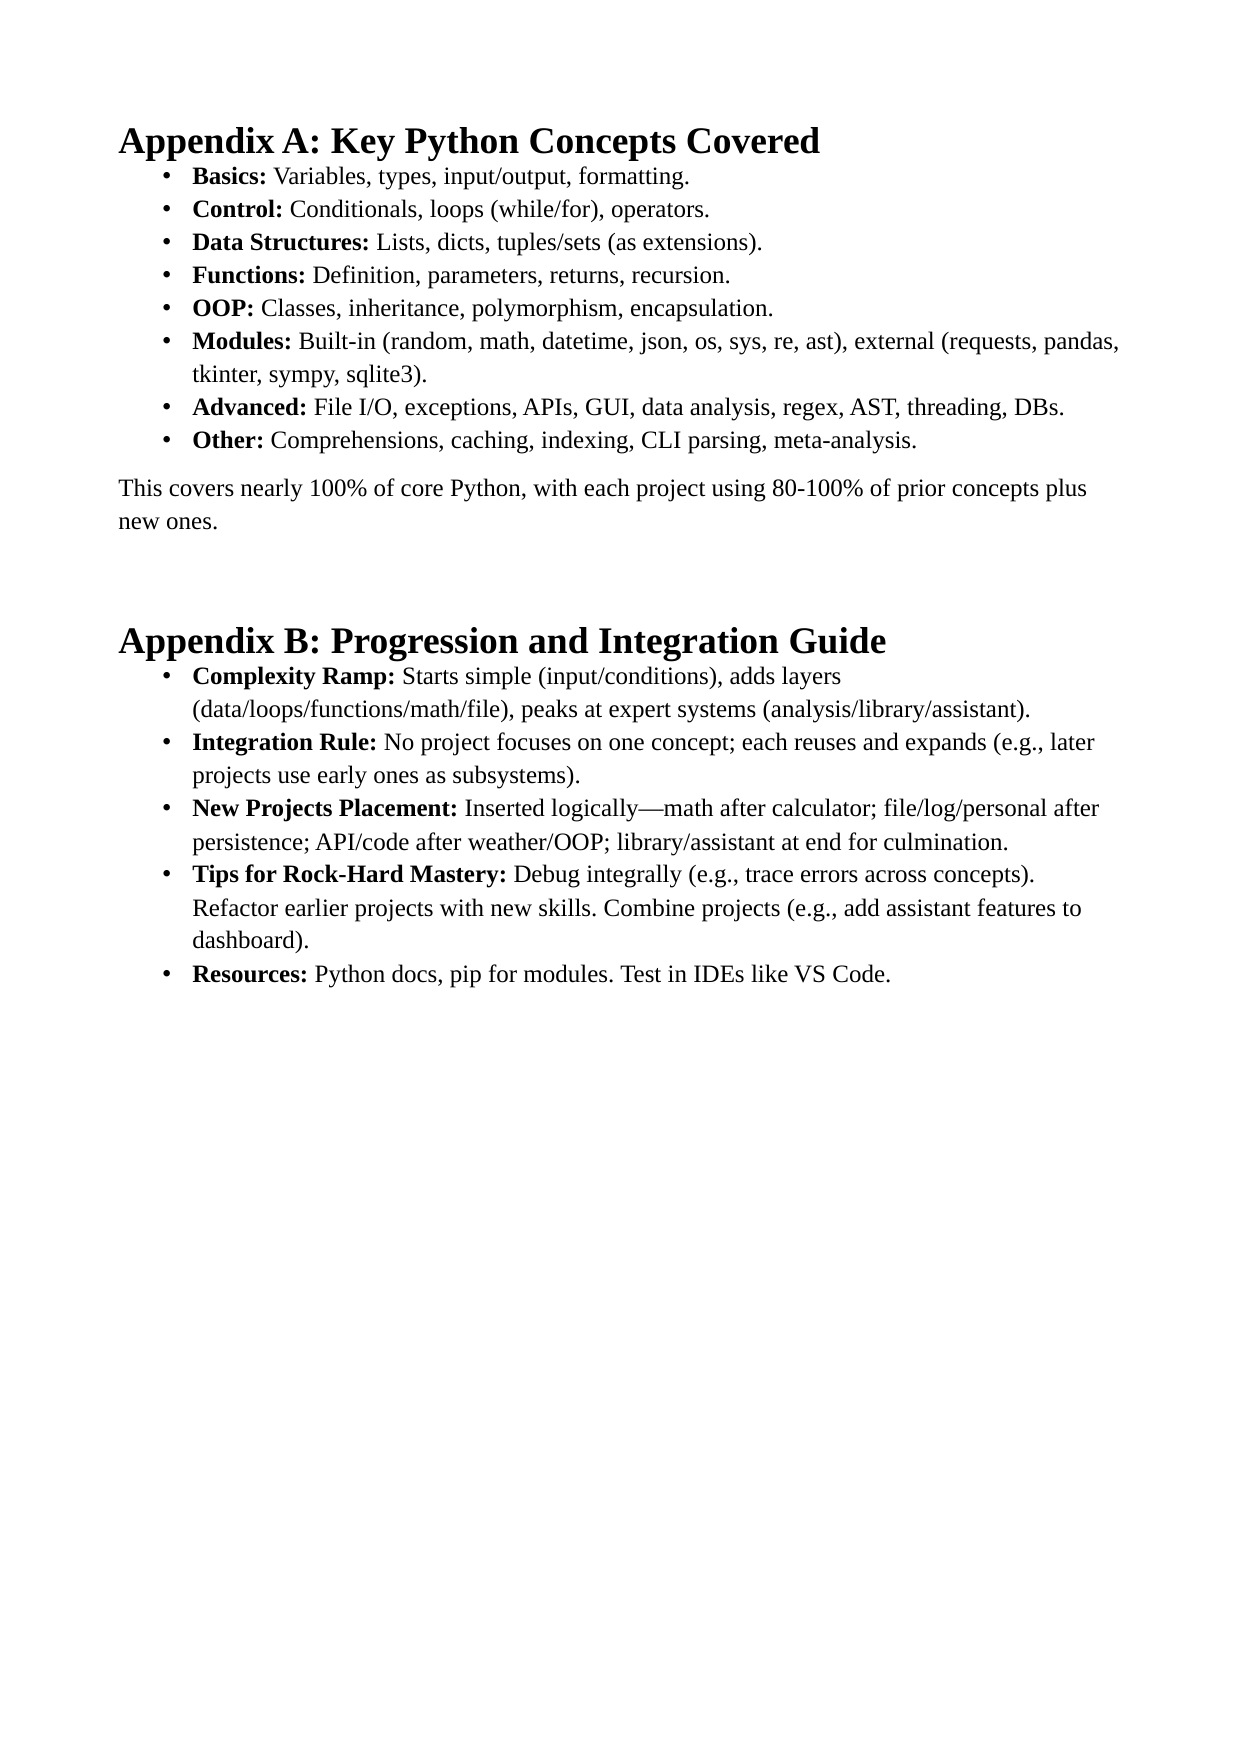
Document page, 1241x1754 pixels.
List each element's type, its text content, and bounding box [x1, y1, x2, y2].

list Resources: Python docs, pip for modules. Test in IDEs like VS Code. [162, 959, 1122, 987]
list Functions: Definition, parameters, returns, recursion. [162, 260, 1122, 289]
list Control: Conditionals, loops (while/for), operators. [162, 194, 1122, 223]
subtitle Appendix B: Progression and Integration Guide [118, 618, 1122, 661]
subtitle Appendix A: Key Python Concepts Covered [118, 118, 1122, 161]
list OOP: Classes, inheritance, polymorphism, encapsulation. [162, 293, 1122, 322]
list Modules: Built-in (random, math, datetime, json, os, sys, re, ast), external (requests, pandas, tkinter, sympy, sqlite3). [162, 326, 1122, 388]
list Data Structures: Lists, dicts, tuples/sets (as extensions). [162, 227, 1122, 256]
text This covers nearly 100% of core Python, with each project using 80-100% of prior concepts plus new ones. [118, 473, 1122, 535]
list Integration Rule: No project focuses on one concept; each reuses and expands (e.g., later projects use early ones as subsystems). [162, 727, 1122, 789]
list Complexity Ramp: Starts simple (input/conditions), adds layers (data/loops/functions/math/file), peaks at expert systems (analysis/library/assistant). [162, 661, 1122, 723]
list Other: Comprehensions, caching, indexing, CLI parsing, meta-analysis. [162, 425, 1122, 454]
list New Projects Placement: Inserted logically—math after calculator; file/log/personal after persistence; API/code after weather/OOP; library/assistant at end for culmination. [162, 793, 1122, 855]
list Basics: Variables, types, input/output, formatting. [162, 161, 1122, 190]
list Advanced: File I/O, exceptions, APIs, GUI, data analysis, regex, AST, threading, DBs. [162, 392, 1122, 421]
list Tips for Rock-Hard Mastery: Debug integrally (e.g., trace errors across concepts). Refactor earlier projects with new skills. Combine projects (e.g., add assistant features to dashboard). [162, 859, 1122, 954]
